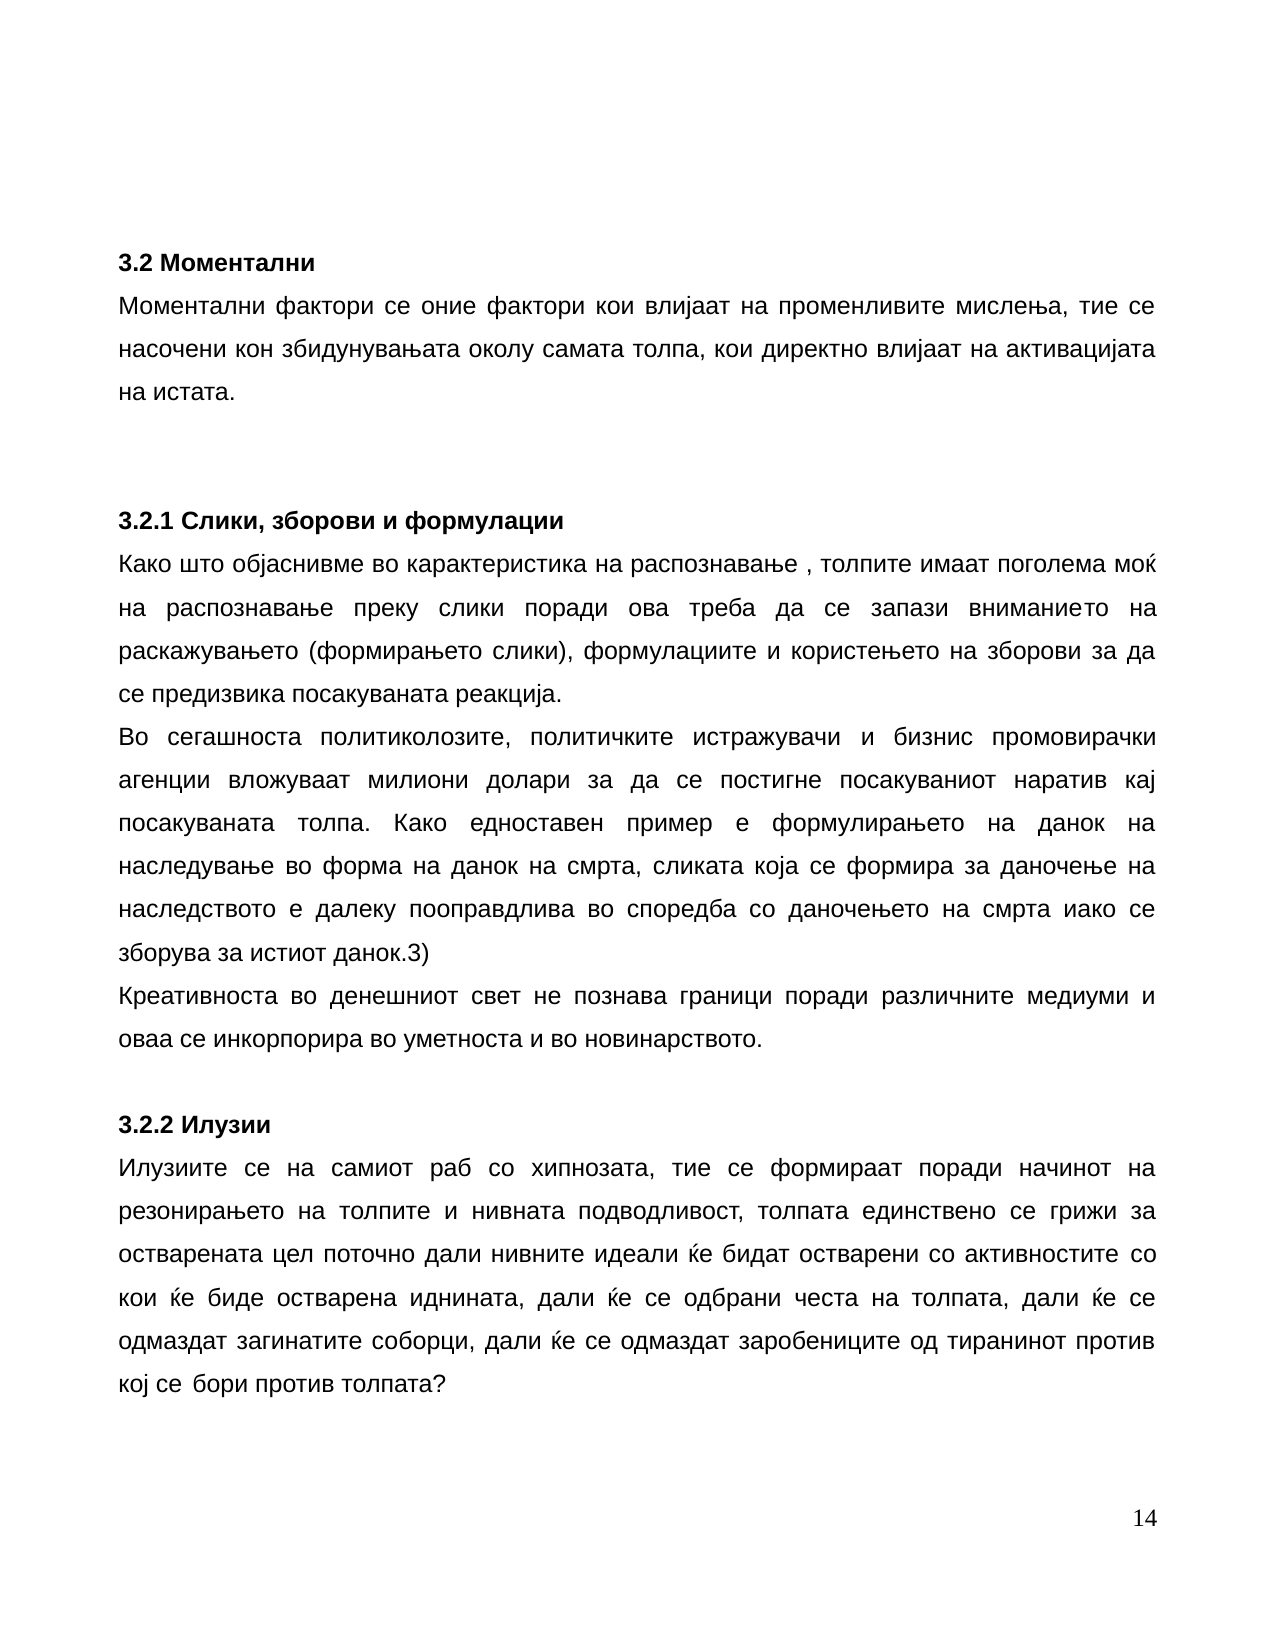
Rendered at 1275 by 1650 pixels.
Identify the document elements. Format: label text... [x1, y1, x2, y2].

text 3.2.2 Илузии [118, 1110, 1157, 1139]
text Моментални фактори се оние фактори кои влијаат на променливите мислења, тие се насочени кон збидунувањата околу самата толпа, кои директно влијаат на активацијата на истата. [118, 291, 1157, 406]
text 3.2.1 Слики, зборови и формулации [118, 506, 1157, 535]
text Креативноста во денешниот свет не познава граници поради различните медиуми и оваа се инкорпорира во уметноста и во новинарството. [118, 981, 1157, 1052]
text 3.2 Моментални [118, 247, 1157, 276]
text Како што објаснивме во карактеристика на распознавање , толпите имаат поголема моќ на распознавање преку слики поради ова треба да се запази вниманието на раскажувањето (формирањето слики), формулациите и користењето на зборови за да се предизвика посакуваната реакција. [118, 549, 1157, 707]
text Илузиите се на самиот раб со хипнозата, тие се формираат поради начинот на резонирањето на толпите и нивната подводливост, толпата единствено се грижи за остварената цел поточно дали нивните идеали ќе бидат остварени со активностите со кои ќе биде остварена иднината, дали ќе се одбрани честа на толпата, дали ќе се одмаздат загинатите соборци, дали ќе се одмаздат заробениците од тиранинот против кој се бори против толпата? [118, 1153, 1157, 1397]
text Во сегашноста политиколозите, политичките истражувачи и бизнис промовирачки агенции вложуваат милиони долари за да се постигне посакуваниот наратив кај посакуваната толпа. Како едноставен пример е формулирањето на данок на наследување во форма на данок на смрта, сликата која се формира за даночење на наследството е далеку пооправдлива во споредба со даночењето на смрта иако се зборува за истиот данок.3) [118, 722, 1157, 966]
